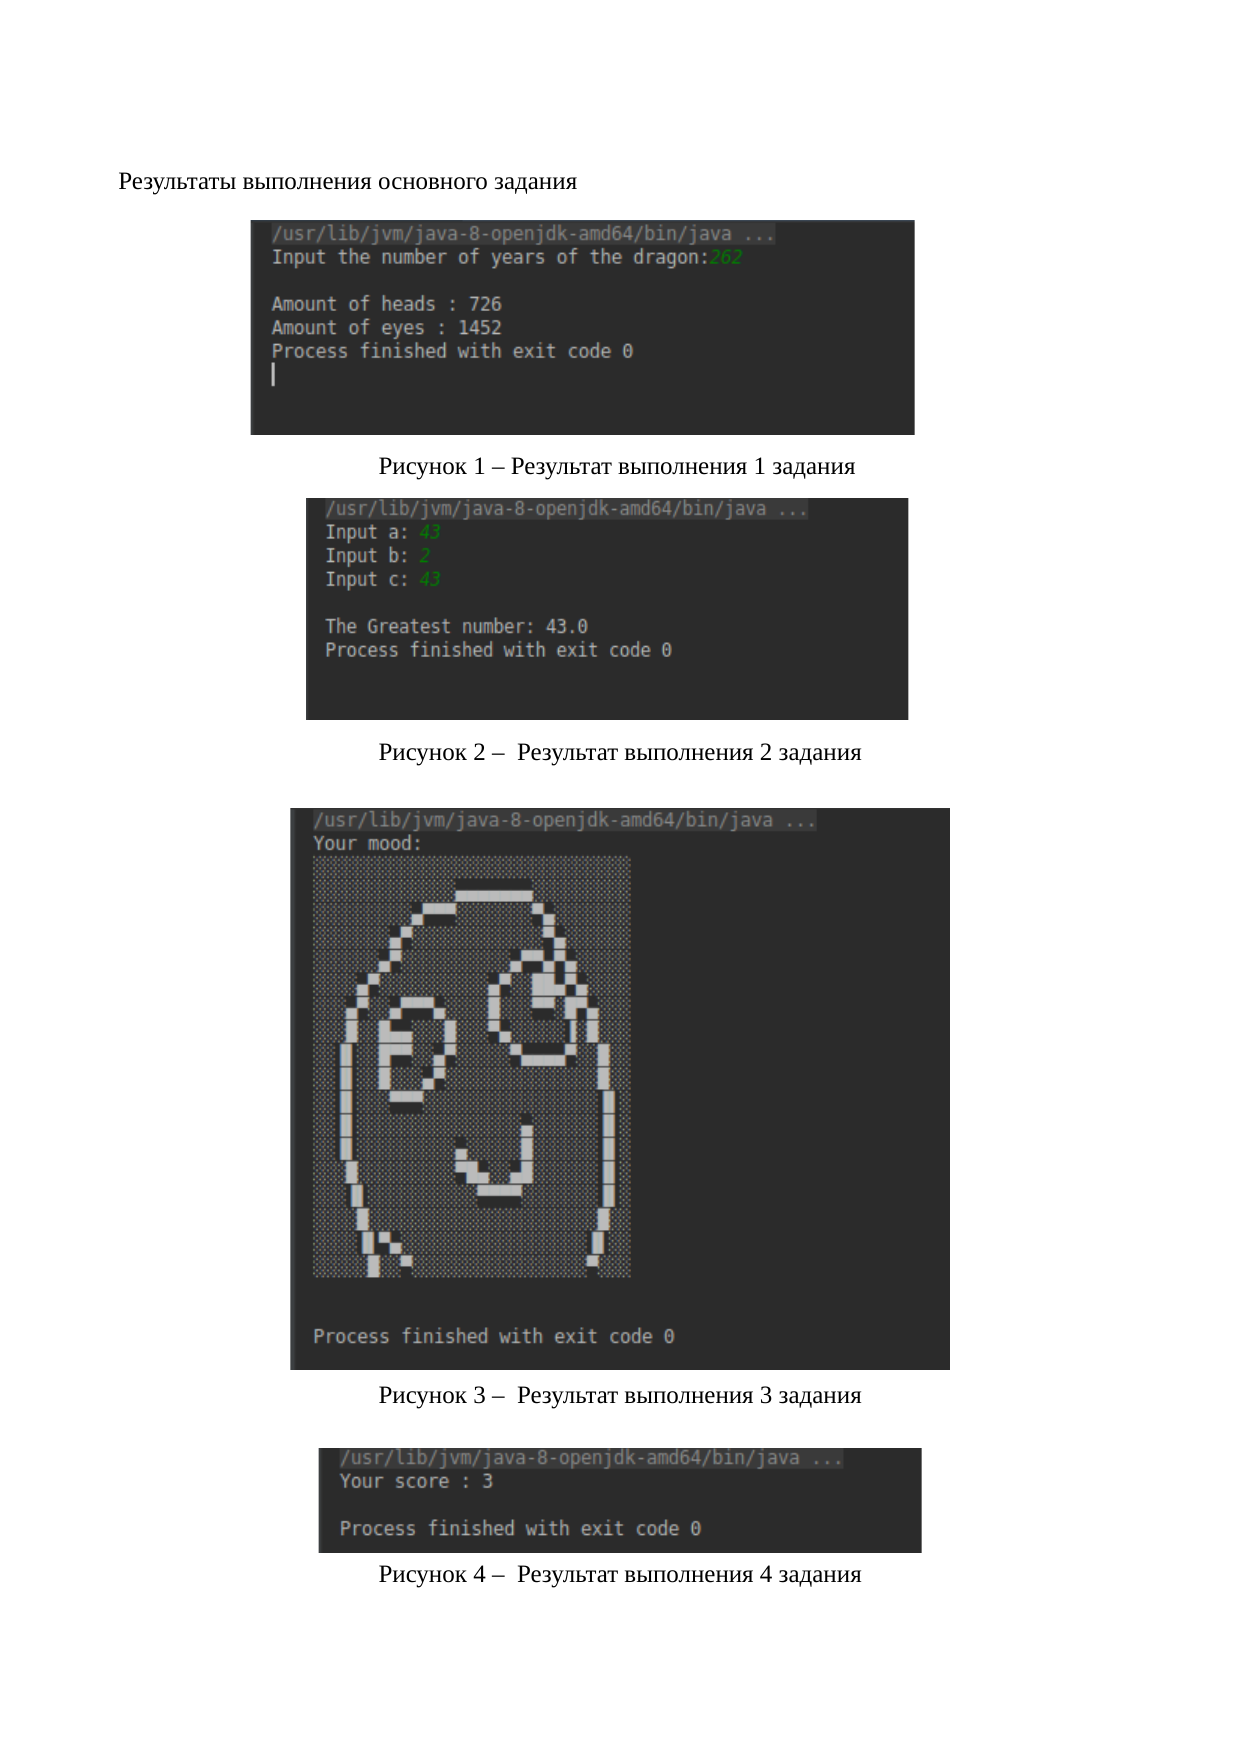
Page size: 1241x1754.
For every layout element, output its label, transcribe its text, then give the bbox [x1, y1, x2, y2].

picture [306, 498, 909, 720]
text Рисунок 2 – Результат выполнения 2 задания [118, 737, 1122, 766]
text Рисунок 4 – Результат выполнения 4 задания [118, 1559, 1122, 1587]
picture [250, 220, 915, 435]
text Результаты выполнения основного задания [118, 166, 1122, 194]
text Рисунок 3 – Результат выполнения 3 задания [118, 1380, 1122, 1409]
picture [318, 1448, 922, 1553]
picture [290, 808, 950, 1370]
text Рисунок 1 – Результат выполнения 1 задания [118, 451, 1122, 480]
